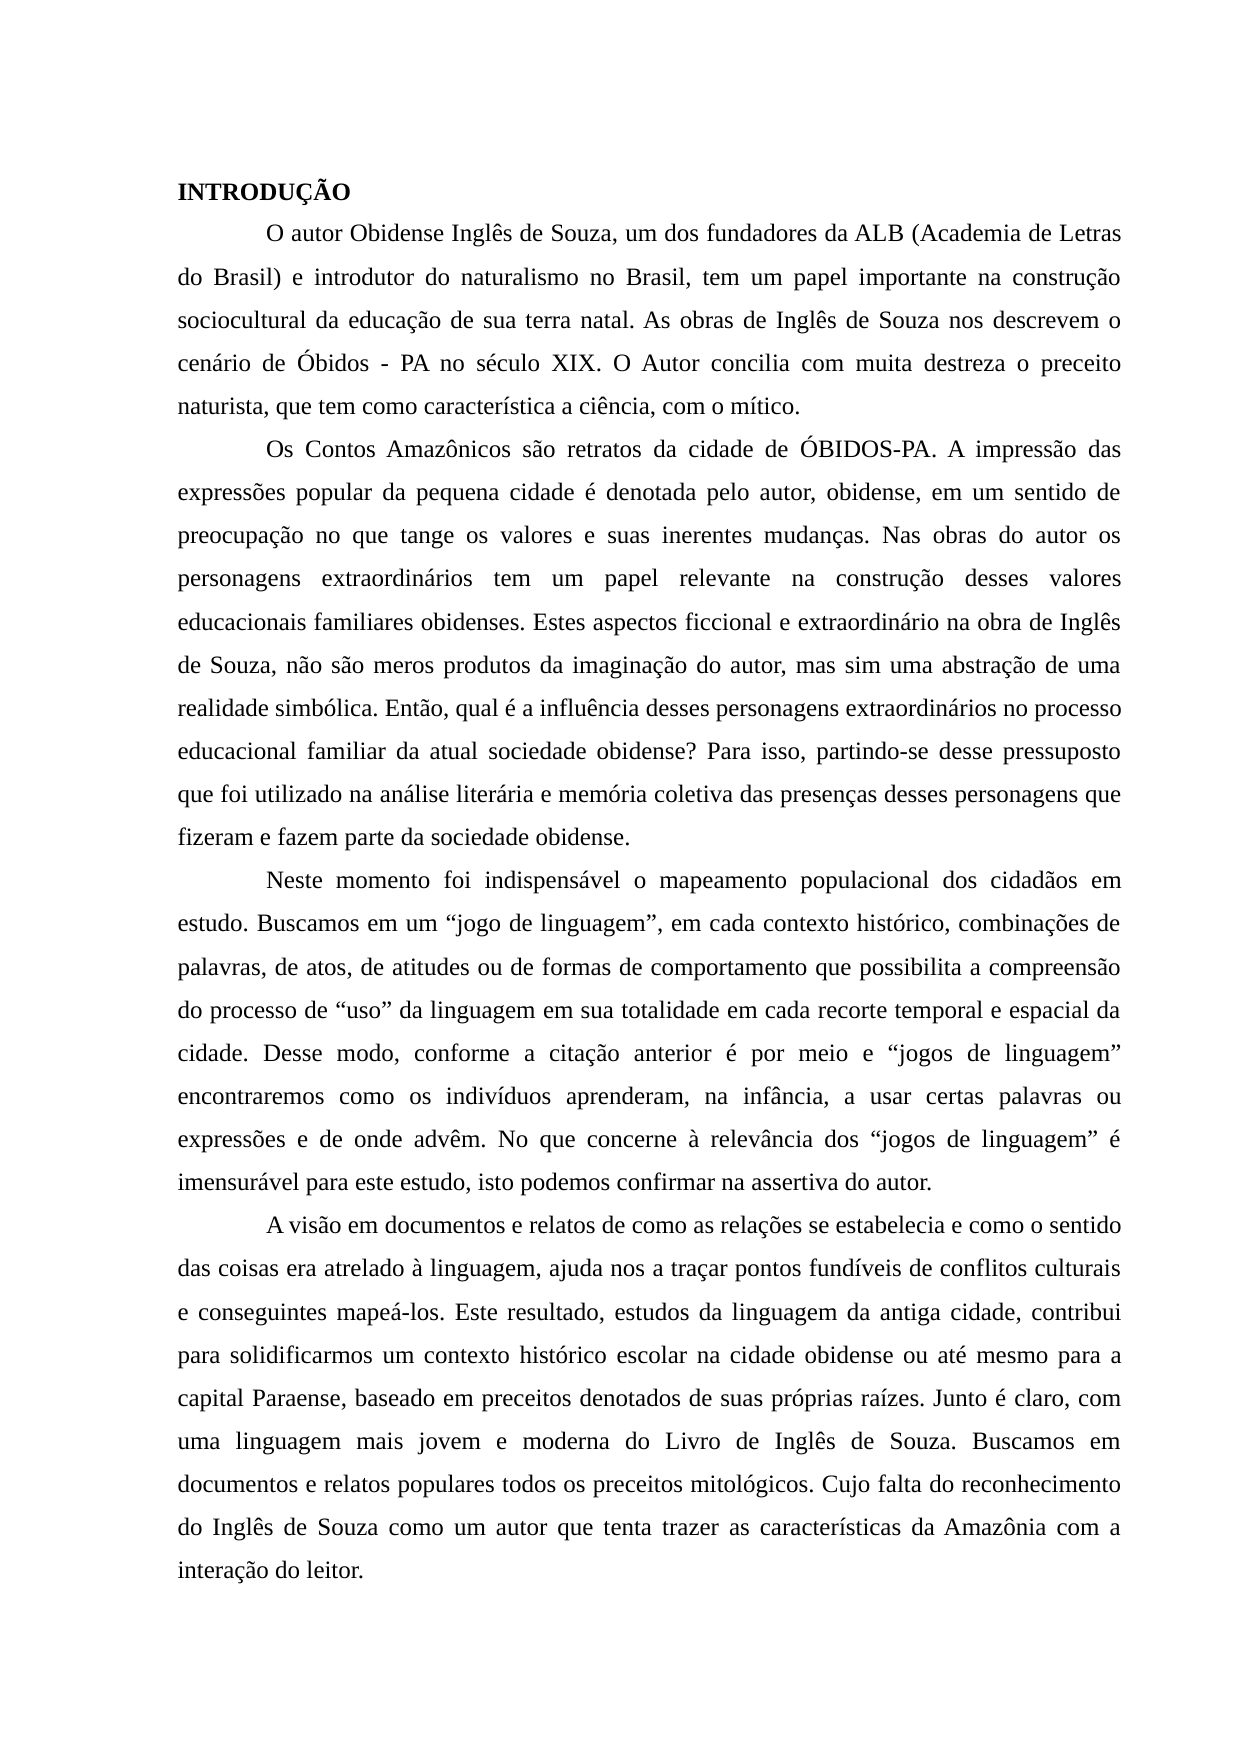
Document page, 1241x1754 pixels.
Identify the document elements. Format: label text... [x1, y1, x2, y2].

text O autor Obidense Inglês de Souza, um dos fundadores da ALB (Academia de Letras do Brasil) e introdutor do naturalismo no Brasil, tem um papel importante na construção sociocultural da educação de sua terra natal. As obras de Inglês de Souza nos descrevem o cenário de Óbidos - PA no século XIX. O Autor concilia com muita destreza o preceito naturista, que tem como característica a ciência, com o mítico. [177, 218, 1122, 420]
text A visão em documentos e relatos de como as relações se estabelecia e como o sentido das coisas era atrelado à linguagem, ajuda nos a traçar pontos fundíveis de conflitos culturais e conseguintes mapeá-los. Este resultado, estudos da linguagem da antiga cidade, contribui para solidificarmos um contexto histórico escolar na cidade obidense ou até mesmo para a capital Paraense, baseado em preceitos denotados de suas próprias raízes. Junto é claro, com uma linguagem mais jovem e moderna do Livro de Inglês de Souza. Buscamos em documentos e relatos populares todos os preceitos mitológicos. Cujo falta do reconhecimento do Inglês de Souza como um autor que tenta trazer as características da Amazônia com a interação do leitor. [177, 1210, 1122, 1584]
text Os Contos Amazônicos são retratos da cidade de ÓBIDOS-PA. A impressão das expressões popular da pequena cidade é denotada pelo autor, obidense, em um sentido de preocupação no que tange os valores e suas inerentes mudanças. Nas obras do autor os personagens extraordinários tem um papel relevante na construção desses valores educacionais familiares obidenses. Estes aspectos ficcional e extraordinário na obra de Inglês de Souza, não são meros produtos da imaginação do autor, mas sim uma abstração de uma realidade simbólica. Então, qual é a influência desses personagens extraordinários no processo educacional familiar da atual sociedade obidense? Para isso, partindo-se desse pressuposto que foi utilizado na análise literária e memória coletiva das presenças desses personagens que fizeram e fazem parte da sociedade obidense. [177, 434, 1122, 851]
text Neste momento foi indispensável o mapeamento populacional dos cidadãos em estudo. Buscamos em um “jogo de linguagem”, em cada contexto histórico, combinações de palavras, de atos, de atitudes ou de formas de comportamento que possibilita a compreensão do processo de “uso” da linguagem em sua totalidade em cada recorte temporal e espacial da cidade. Desse modo, conforme a citação anterior é por meio e “jogos de linguagem” encontraremos como os indivíduos aprenderam, na infância, a usar certas palavras ou expressões e de onde advêm. No que concerne à relevância dos “jogos de linguagem” é imensurável para este estudo, isto podemos confirmar na assertiva do autor. [177, 865, 1122, 1196]
subtitle INTRODUÇÃO [177, 177, 1122, 206]
